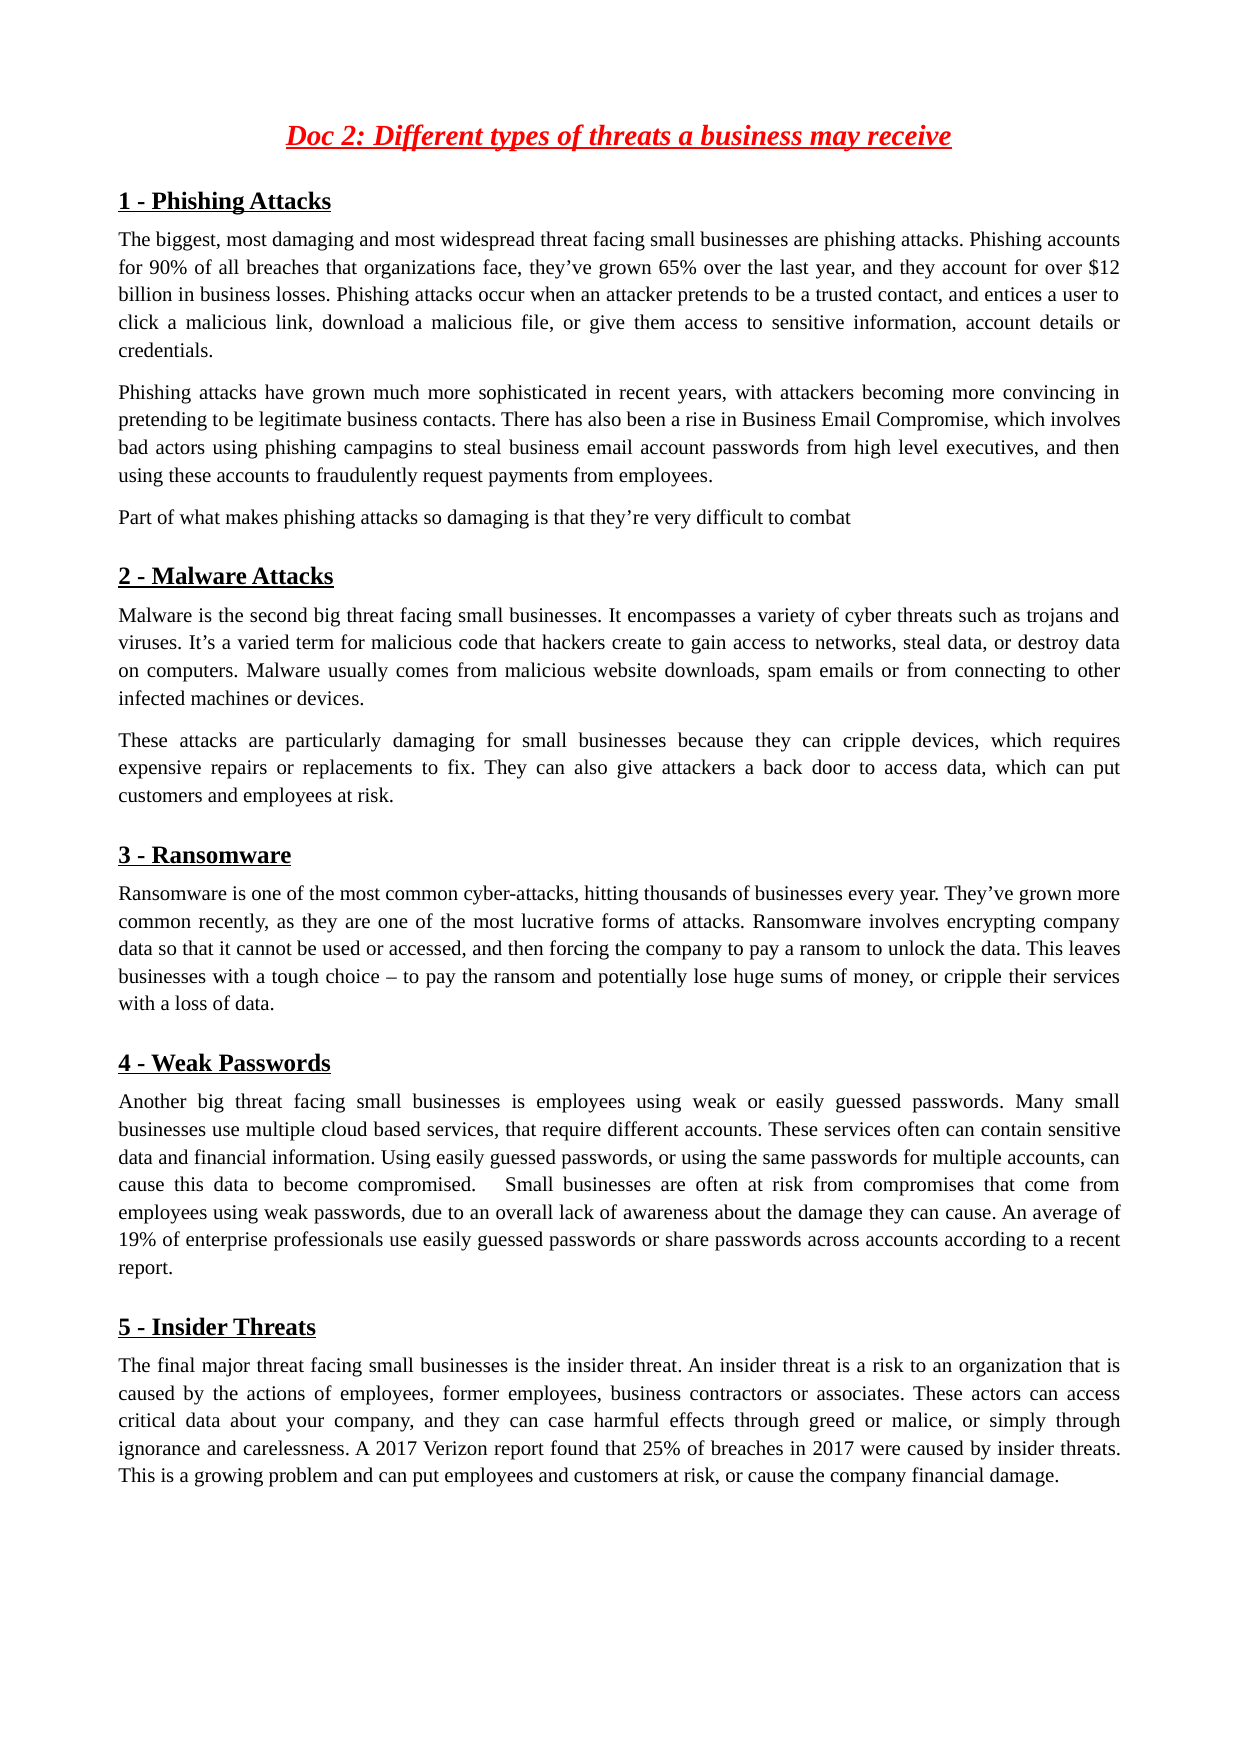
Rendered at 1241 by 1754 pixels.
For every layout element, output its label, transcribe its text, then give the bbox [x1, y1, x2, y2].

text The final major threat facing small businesses is the insider threat. An insider threat is a risk to an organization that is caused by the actions of employees, former employees, business contractors or associates. These actors can access critical data about your company, and they can case harmful effects through greed or malice, or simply through ignorance and carelessness. A 2017 Verizon report found that 25% of breaches in 2017 were caused by insider threats. This is a growing problem and can put employees and customers at risk, or cause the company financial damage. [118, 1353, 1122, 1487]
text Phishing attacks have grown much more sophisticated in recent years, with attackers becoming more convincing in pretending to be legitimate business contacts. There has also been a rise in Business Email Compromise, which involves bad actors using phishing campagins to steal business email account passwords from high level executives, and then using these accounts to fraudulently request payments from employees. [118, 380, 1122, 487]
subtitle 4 - Weak Passwords [118, 1048, 1122, 1077]
subtitle 1 - Phishing Attacks [118, 186, 1122, 214]
subtitle 3 - Ransomware [118, 840, 1122, 868]
text Ransomware is one of the most common cyber-attacks, hitting thousands of businesses every year. They’ve grown more common recently, as they are one of the most lucrative forms of attacks. Ransomware involves encrypting company data so that it cannot be used or accessed, and then forcing the company to pay a ransom to unlock the data. This leaves businesses with a tough choice – to pay the ransom and potentially lose huge sums of money, or cripple their services with a loss of data. [118, 881, 1122, 1015]
text Malware is the second big threat facing small businesses. It encompasses a variety of cyber threats such as trojans and viruses. It’s a varied term for malicious code that hackers create to gain access to networks, steal data, or destroy data on computers. Malware usually comes from malicious website downloads, spam emails or from connecting to other infected machines or devices. [118, 603, 1122, 709]
subtitle 5 - Insider Threats [118, 1312, 1122, 1341]
text Part of what makes phishing attacks so damaging is that they’re very difficult to combat [118, 505, 1122, 529]
text Another big threat facing small businesses is employees using weak or easily guessed passwords. Many small businesses use multiple cloud based services, that require different accounts. These services often can contain sensitive data and financial information. Using easily guessed passwords, or using the same passwords for multiple accounts, can cause this data to become compromised. Small businesses are often at risk from compromises that come from employees using weak passwords, due to an overall lack of awareness about the damage they can cause. An average of 19% of enterprise professionals use easily guessed passwords or share passwords across accounts according to a recent report. [118, 1089, 1122, 1279]
subtitle 2 - Malware Attacks [118, 561, 1122, 590]
text Doc 2: Different types of threats a business may receive [118, 118, 1122, 152]
text The biggest, most damaging and most widespread threat facing small businesses are phishing attacks. Phishing accounts for 90% of all breaches that organizations face, they’ve grown 65% over the last year, and they account for over $12 billion in business losses. Phishing attacks occur when an attacker pretends to be a trusted contact, and entices a user to click a malicious link, download a malicious file, or give them access to sensitive information, account details or credentials. [118, 227, 1122, 362]
text These attacks are particularly damaging for small businesses because they can cripple devices, which requires expensive repairs or replacements to fix. They can also give attackers a back door to access data, which can put customers and employees at risk. [118, 728, 1122, 807]
